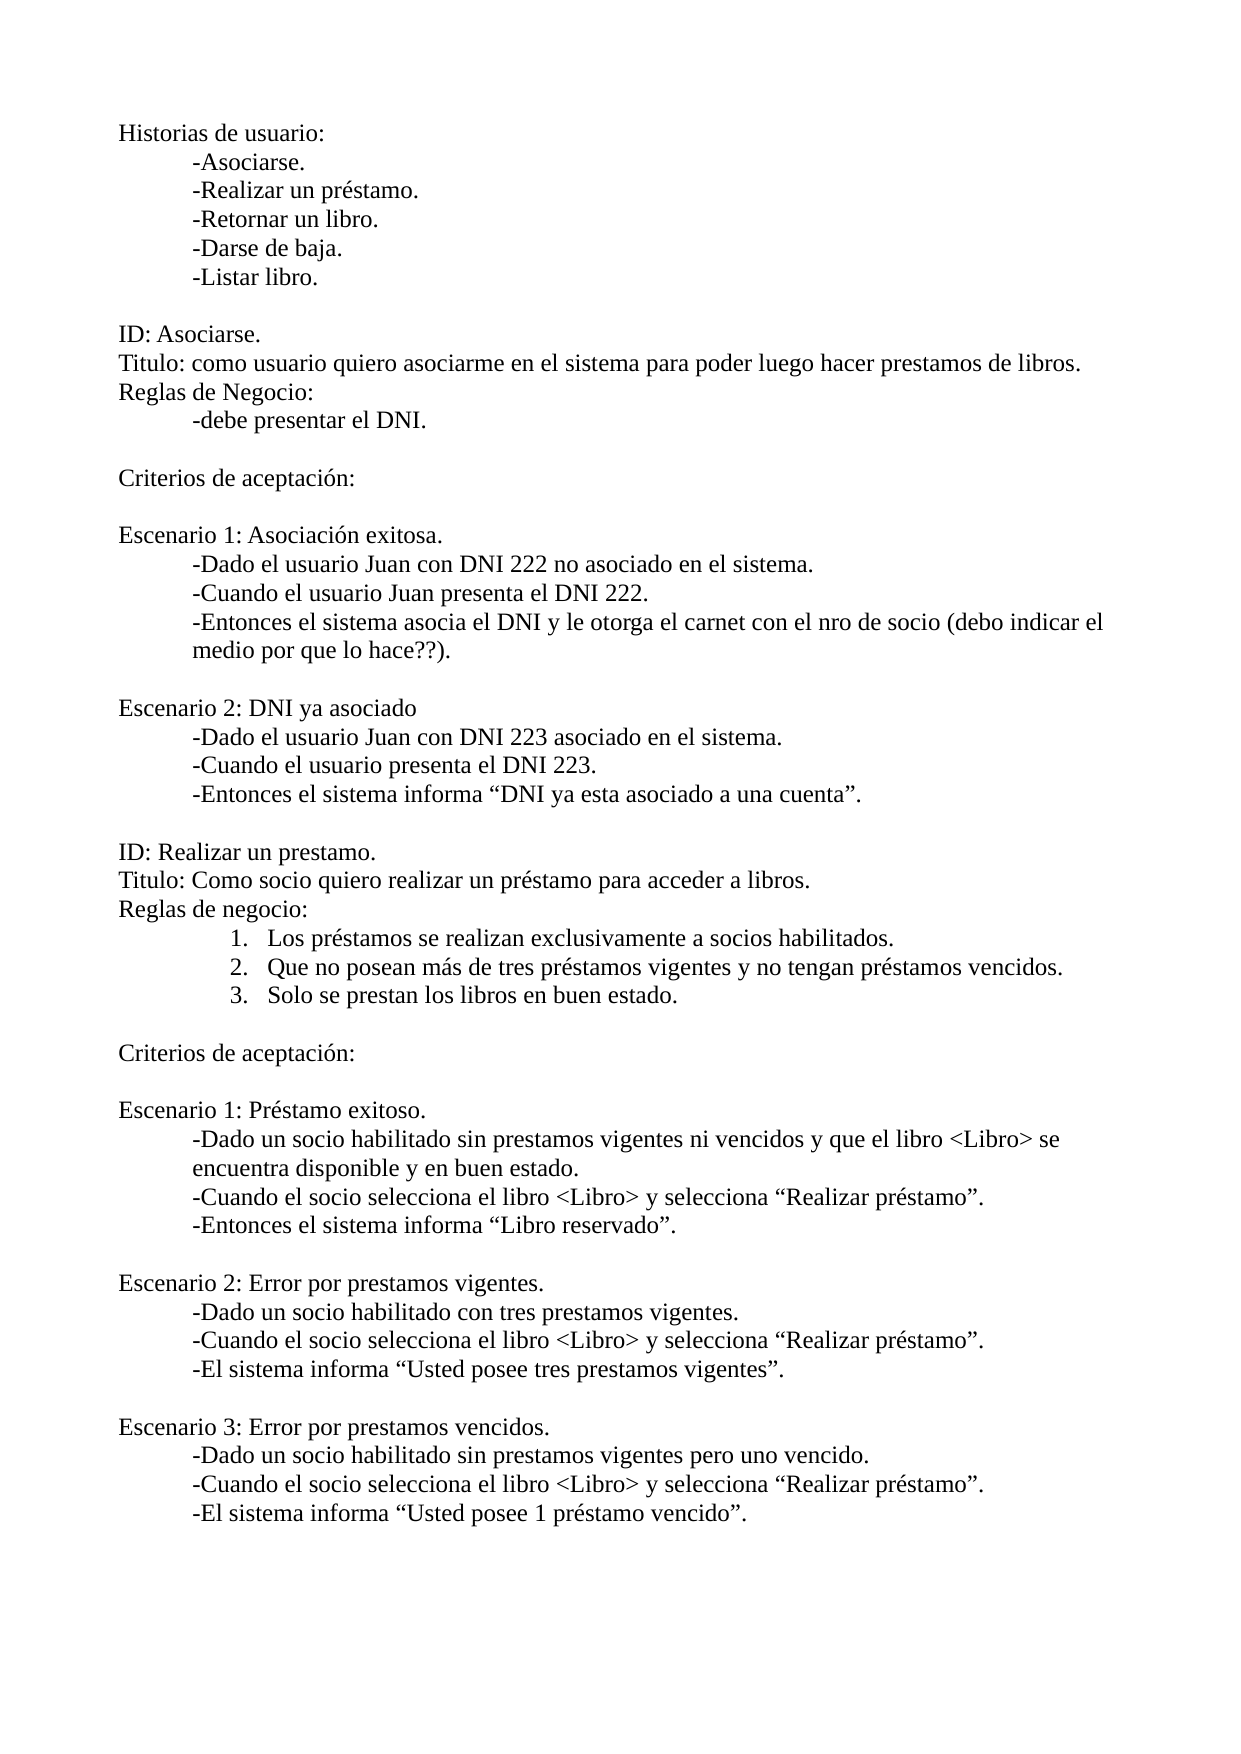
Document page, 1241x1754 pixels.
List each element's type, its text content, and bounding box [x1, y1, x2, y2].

text Criterios de aceptación: [118, 463, 1122, 492]
text Historias de usuario: [118, 118, 1122, 147]
text -Retornar un libro. [118, 204, 1122, 233]
text -Cuando el usuario Juan presenta el DNI 222. [118, 578, 1122, 607]
text Escenario 3: Error por prestamos vencidos. [118, 1412, 1122, 1441]
text Criterios de aceptación: [118, 1038, 1122, 1067]
text ID: Asociarse. [118, 319, 1122, 348]
text -Dado el usuario Juan con DNI 222 no asociado en el sistema. [118, 549, 1122, 578]
text -Cuando el socio selecciona el libro <Libro> y selecciona “Realizar préstamo”. [118, 1469, 1122, 1498]
text Titulo: Como socio quiero realizar un préstamo para acceder a libros. [118, 866, 1122, 894]
text -El sistema informa “Usted posee tres prestamos vigentes”. [118, 1354, 1122, 1383]
text -Darse de baja. [118, 233, 1122, 262]
text -Dado un socio habilitado con tres prestamos vigentes. [118, 1297, 1122, 1326]
text Escenario 1: Préstamo exitoso. [118, 1096, 1122, 1124]
text Escenario 2: DNI ya asociado [118, 693, 1122, 722]
text ID: Realizar un prestamo. [118, 837, 1122, 866]
text -Cuando el socio selecciona el libro <Libro> y selecciona “Realizar préstamo”. [118, 1182, 1122, 1211]
text -Cuando el usuario presenta el DNI 223. [118, 751, 1122, 779]
text -Realizar un préstamo. [118, 176, 1122, 204]
list Que no posean más de tres préstamos vigentes y no tengan préstamos vencidos. [229, 952, 1122, 981]
text -Dado el usuario Juan con DNI 223 asociado en el sistema. [118, 722, 1122, 751]
text -Dado un socio habilitado sin prestamos vigentes ni vencidos y que el libro <Libro> se encuentra disponible y en buen estado. [118, 1124, 1122, 1182]
text -Entonces el sistema informa “DNI ya esta asociado a una cuenta”. [118, 779, 1122, 808]
text Escenario 2: Error por prestamos vigentes. [118, 1268, 1122, 1297]
text Escenario 1: Asociación exitosa. [118, 521, 1122, 549]
list Los préstamos se realizan exclusivamente a socios habilitados. [229, 923, 1122, 952]
text Reglas de Negocio: [118, 377, 1122, 406]
text -debe presentar el DNI. [118, 406, 1122, 434]
text Titulo: como usuario quiero asociarme en el sistema para poder luego hacer prestamos de libros. [118, 348, 1122, 377]
text -Entonces el sistema informa “Libro reservado”. [118, 1211, 1122, 1239]
text -Asociarse. [118, 147, 1122, 176]
text -Entonces el sistema asocia el DNI y le otorga el carnet con el nro de socio (debo indicar el medio por que lo hace??). [118, 607, 1122, 664]
list Solo se prestan los libros en buen estado. [229, 981, 1122, 1009]
text Reglas de negocio: [118, 894, 1122, 923]
text -El sistema informa “Usted posee 1 préstamo vencido”. [118, 1498, 1122, 1527]
text -Dado un socio habilitado sin prestamos vigentes pero uno vencido. [118, 1441, 1122, 1469]
text -Cuando el socio selecciona el libro <Libro> y selecciona “Realizar préstamo”. [118, 1326, 1122, 1354]
text -Listar libro. [118, 262, 1122, 291]
